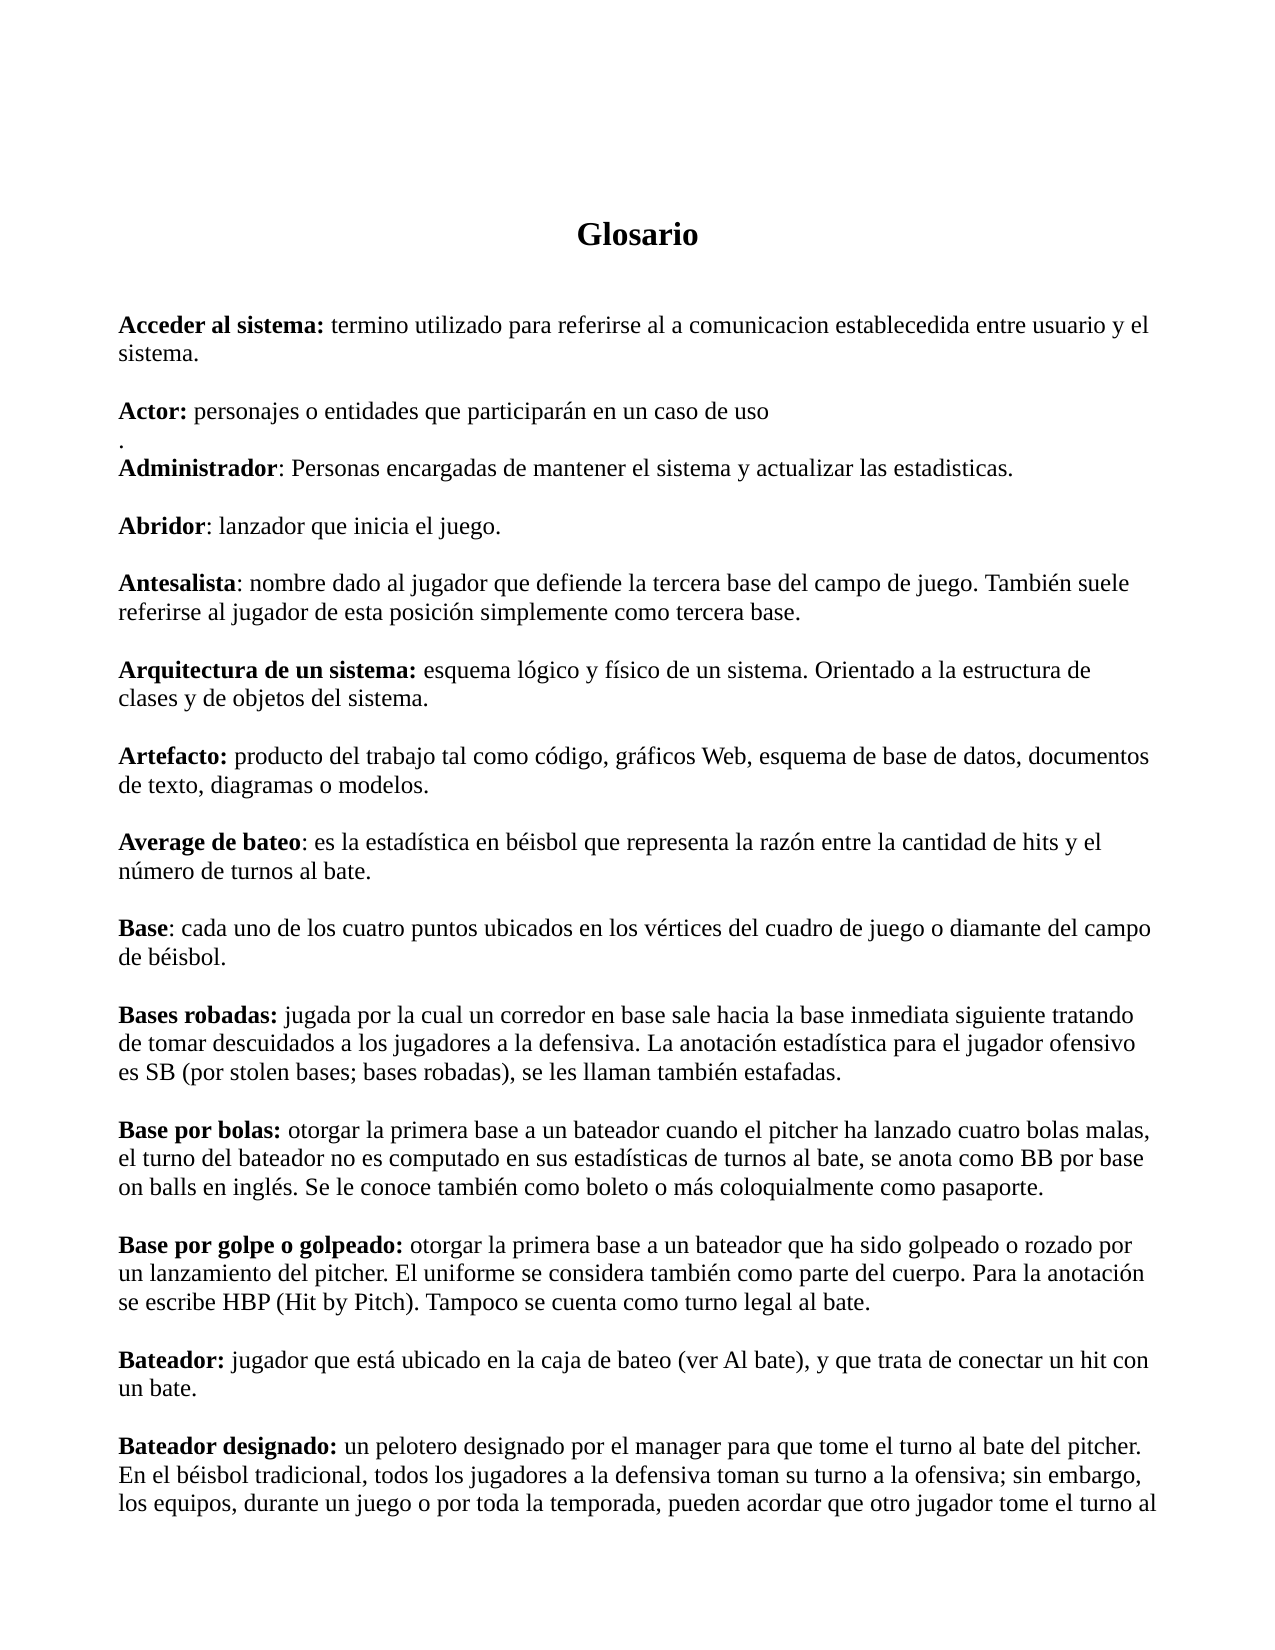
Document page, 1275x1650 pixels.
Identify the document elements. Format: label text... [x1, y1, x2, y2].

text Abridor: lanzador que inicia el juego. [118, 511, 1157, 540]
text Bateador: jugador que está ubicado en la caja de bateo (ver Al bate), y que trata de conectar un hit con un bate. [118, 1345, 1157, 1402]
text Antesalista: nombre dado al jugador que defiende la tercera base del campo de juego. También suele referirse al jugador de esta posición simplemente como tercera base. [118, 568, 1157, 626]
text Base por golpe o golpeado: otorgar la primera base a un bateador que ha sido golpeado o rozado por un lanzamiento del pitcher. El uniforme se considera también como parte del cuerpo. Para la anotación se escribe HBP (Hit by Pitch). Tampoco se cuenta como turno legal al bate. [118, 1230, 1157, 1316]
text Arquitectura de un sistema: esquema lógico y físico de un sistema. Orientado a la estructura de clases y de objetos del sistema. [118, 655, 1157, 712]
text Bases robadas: jugada por la cual un corredor en base sale hacia la base inmediata siguiente tratando de tomar descuidados a los jugadores a la defensiva. La anotación estadística para el jugador ofensivo es SB (por stolen bases; bases robadas), se les llaman también estafadas. [118, 1000, 1157, 1086]
text Base: cada uno de los cuatro puntos ubicados en los vértices del cuadro de juego o diamante del campo de béisbol. [118, 913, 1157, 971]
text Artefacto: producto del trabajo tal como código, gráficos Web, esquema de base de datos, documentos de texto, diagramas o modelos. [118, 741, 1157, 798]
text Acceder al sistema: termino utilizado para referirse al a comunicacion establecedida entre usuario y el sistema. [118, 281, 1157, 367]
text Actor: personajes o entidades que participarán en un caso de uso [118, 396, 1157, 425]
text Bateador designado: un pelotero designado por el manager para que tome el turno al bate del pitcher. En el béisbol tradicional, todos los jugadores a la defensiva toman su turno a la ofensiva; sin embargo, los equipos, durante un juego o por toda la temporada, pueden acordar que otro jugador tome el turno al [118, 1431, 1157, 1517]
text Base por bolas: otorgar la primera base a un bateador cuando el pitcher ha lanzado cuatro bolas malas, el turno del bateador no es computado en sus estadísticas de turnos al bate, se anota como BB por base on balls en inglés. Se le conoce también como boleto o más coloquialmente como pasaporte. [118, 1115, 1157, 1201]
text Average de bateo: es la estadística en béisbol que representa la razón entre la cantidad de hits y el número de turnos al bate. [118, 827, 1157, 885]
text Glosario [118, 147, 1157, 281]
text Administrador: Personas encargadas de mantener el sistema y actualizar las estadisticas. [118, 453, 1157, 482]
text . [118, 425, 1157, 453]
